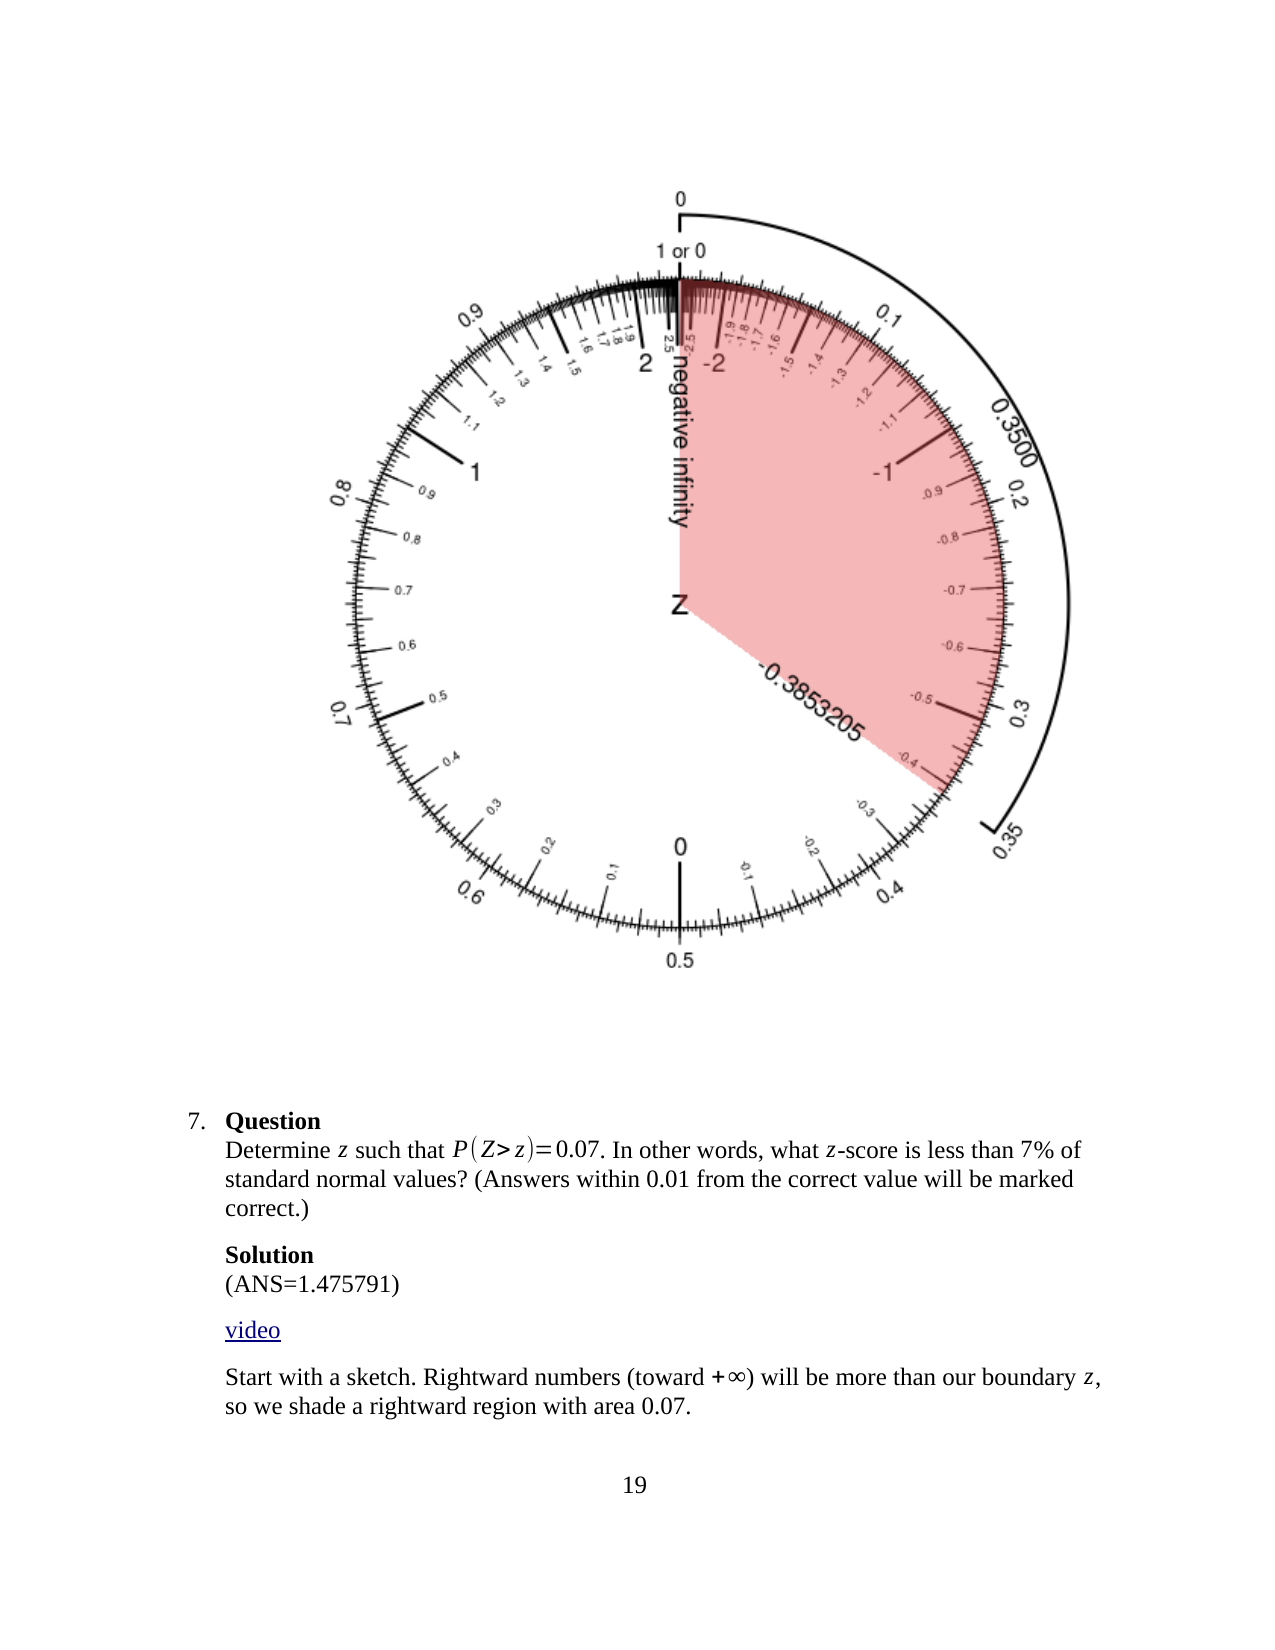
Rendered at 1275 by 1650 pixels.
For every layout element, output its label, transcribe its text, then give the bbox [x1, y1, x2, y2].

list video [187, 1315, 1125, 1344]
list Solution (ANS=1.475791) [187, 1240, 1125, 1297]
list Start with a sketch. Rightward numbers (toward ) will be more than our boundary , so we shade a rightward region with area 0.07. [187, 1362, 1125, 1419]
list Question Determine such that . In other words, what -score is less than % of standard normal values? (Answers within 0.01 from the correct value will be marked correct.) [187, 1106, 1125, 1222]
picture [225, 150, 1134, 1059]
